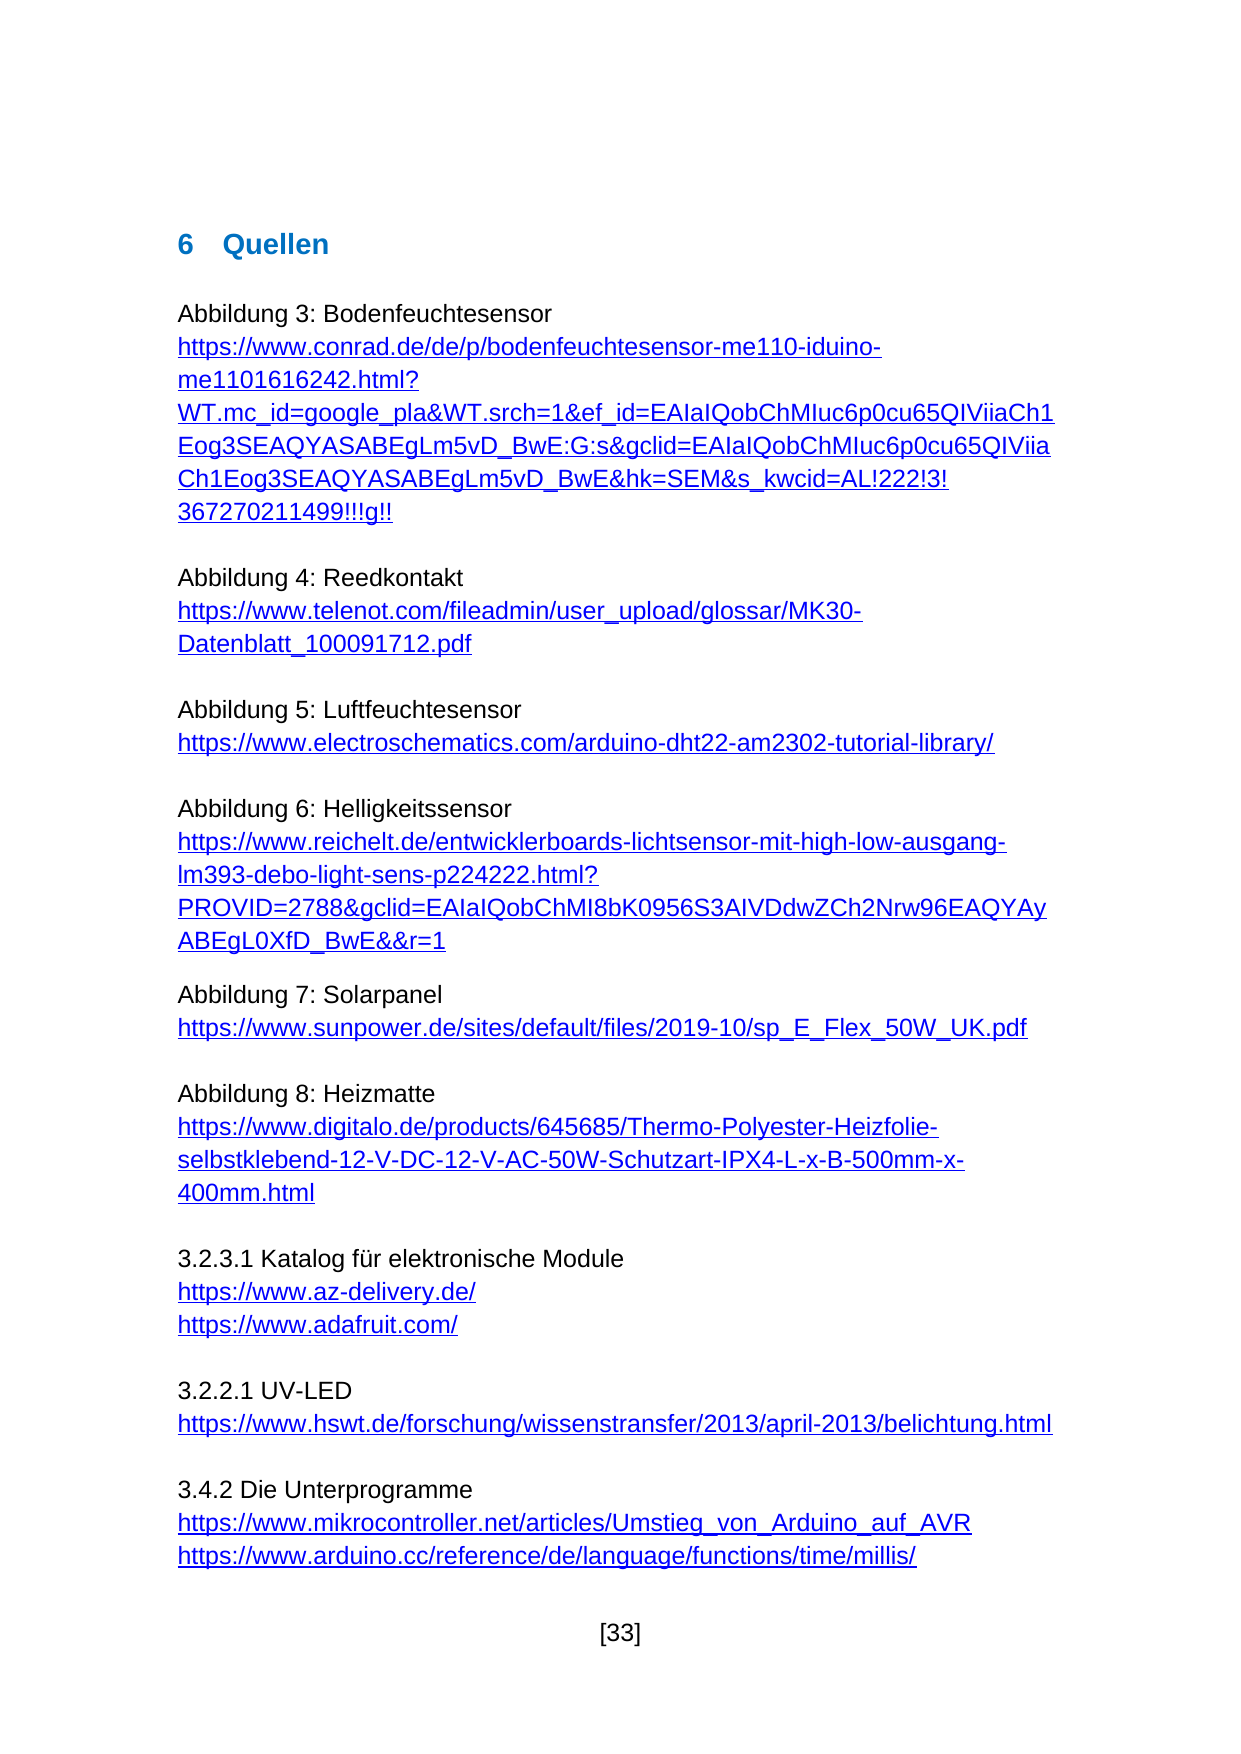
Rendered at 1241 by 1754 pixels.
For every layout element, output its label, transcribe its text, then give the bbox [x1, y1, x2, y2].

list Abbildung 7: Solarpanel [177, 980, 1063, 1009]
list 3.2.3.1 Katalog für elektronische Module [177, 1244, 1063, 1273]
list Abbildung 3: Bodenfeuchtesensor [177, 299, 1063, 327]
list https://www.telenot.com/fileadmin/user_upload/glossar/MK30-Datenblatt_100091712.pdf [177, 596, 1063, 658]
list https://www.digitalo.de/products/645685/Thermo-Polyester-Heizfolie-selbstklebend-12-V-DC-12-V-AC-50W-Schutzart-IPX4-L-x-B-500mm-x-400mm.html [177, 1112, 1063, 1207]
list Abbildung 6: Helligkeitssensor [177, 794, 1063, 823]
list https://www.az-delivery.de/ [177, 1277, 1063, 1306]
list https://www.electroschematics.com/arduino-dht22-am2302-tutorial-library/ [177, 728, 1063, 757]
text https://www.reichelt.de/entwicklerboards-lichtsensor-mit-high-low-ausgang-lm393-debo-light-sens-p224222.html?PROVID=2788&gclid=EAIaIQobChMI8bK0956S3AIVDdwZCh2Nrw96EAQYAyABEgL0XfD_BwE&&r=1 [177, 827, 1063, 955]
list Abbildung 4: Reedkontakt [177, 563, 1063, 592]
list https://www.sunpower.de/sites/default/files/2019-10/sp_E_Flex_50W_UK.pdf [177, 1013, 1063, 1042]
list https://www.conrad.de/de/p/bodenfeuchtesensor-me110-iduino-me1101616242.html?WT.mc_id=google_pla&WT.srch=1&ef_id=EAIaIQobChMIuc6p0cu65QIViiaCh1Eog3SEAQYASABEgLm5vD_BwE:G:s&gclid=EAIaIQobChMIuc6p0cu65QIViiaCh1Eog3SEAQYASABEgLm5vD_BwE&hk=SEM&s_kwcid=AL!222!3!367270211499!!!g!! [177, 332, 1063, 526]
list 3.4.2 Die Unterprogramme [177, 1475, 1063, 1504]
text https://www.mikrocontroller.net/articles/Umstieg_von_Arduino_auf_AVR [177, 1508, 1063, 1537]
list https://www.adafruit.com/ [177, 1310, 1063, 1339]
list https://www.hswt.de/forschung/wissenstransfer/2013/april-2013/belichtung.html [177, 1409, 1063, 1438]
subtitle Quellen [177, 227, 1063, 261]
list Abbildung 8: Heizmatte [177, 1079, 1063, 1108]
text https://www.arduino.cc/reference/de/language/functions/time/millis/ [177, 1541, 1063, 1570]
list 3.2.2.1 UV-LED [177, 1376, 1063, 1405]
list Abbildung 5: Luftfeuchtesensor [177, 695, 1063, 724]
